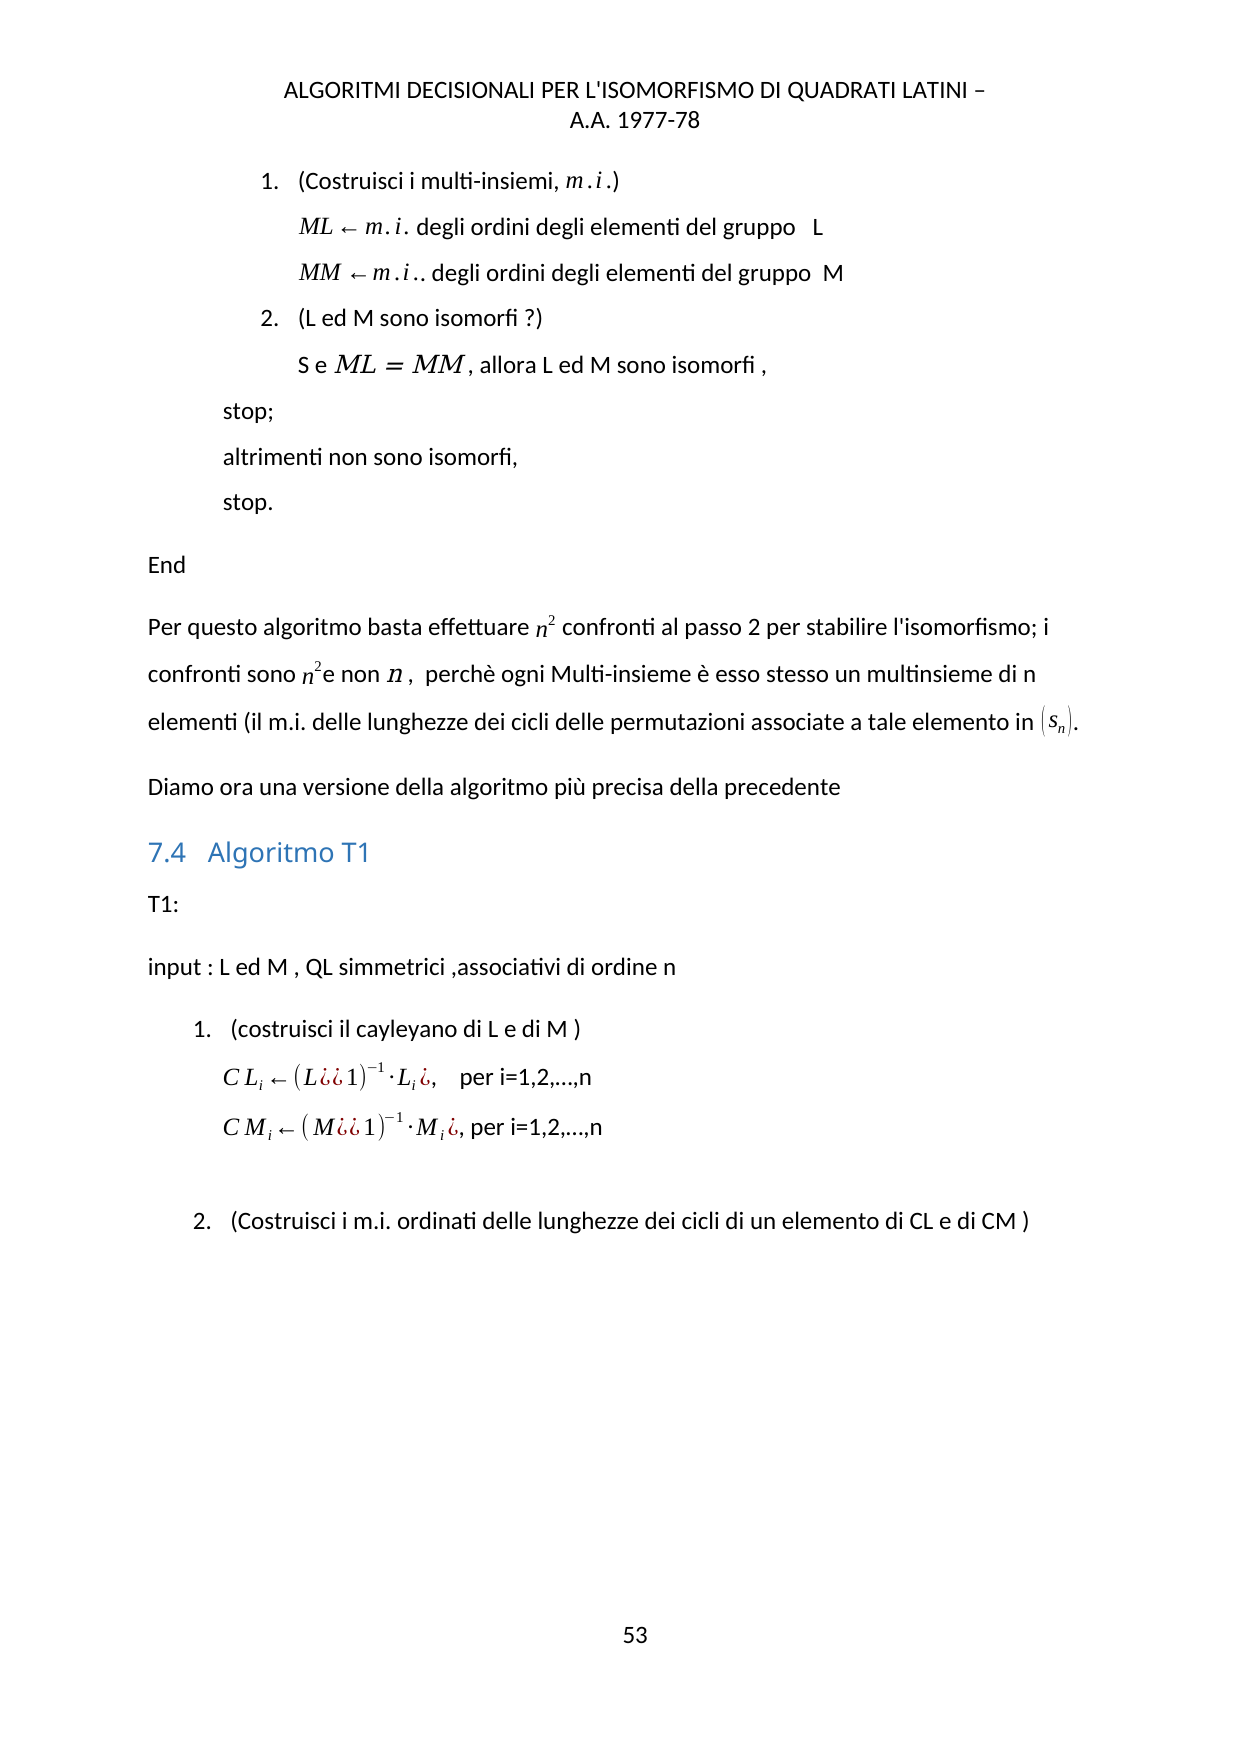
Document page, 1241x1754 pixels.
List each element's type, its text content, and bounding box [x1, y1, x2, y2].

list (Costruisci i multi-insiemi, ) degli ordini degli elementi del gruppo L . degli ordini degli elementi del gruppo M [260, 165, 1122, 287]
list , per i=1,2,…,n [223, 1059, 1122, 1094]
list (Costruisci i m.i. ordinati delle lunghezze dei cicli di un elemento di CL e di CM ) [193, 1205, 1122, 1235]
list stop; altrimenti non sono isomorfi, [223, 395, 1122, 471]
text input : L ed M , QL simmetrici ,associativi di ordine n [148, 951, 1122, 981]
list , per i=1,2,…,n [223, 1109, 1122, 1144]
subtitle Algoritmo T1 [148, 833, 1122, 870]
list (L ed M sono isomorfi ?) S e ML = MM , allora L ed M sono isomorfi , [260, 303, 1122, 379]
text T1: [148, 888, 1122, 919]
list (costruisci il cayleyano di L e di M ) [193, 1013, 1122, 1044]
text Diamo ora una versione della algoritmo più precisa della precedente [148, 771, 1122, 801]
text End [148, 549, 1122, 579]
text Per questo algoritmo basta effettuare confronti al passo 2 per stabilire l'isomorfismo; i confronti sono e non n , perchè ogni Multi-insieme è esso stesso un multinsieme di n elementi (il m.i. delle lunghezze dei cicli delle permutazioni associate a tale elemento in . [148, 611, 1122, 739]
list stop. [223, 486, 1122, 517]
